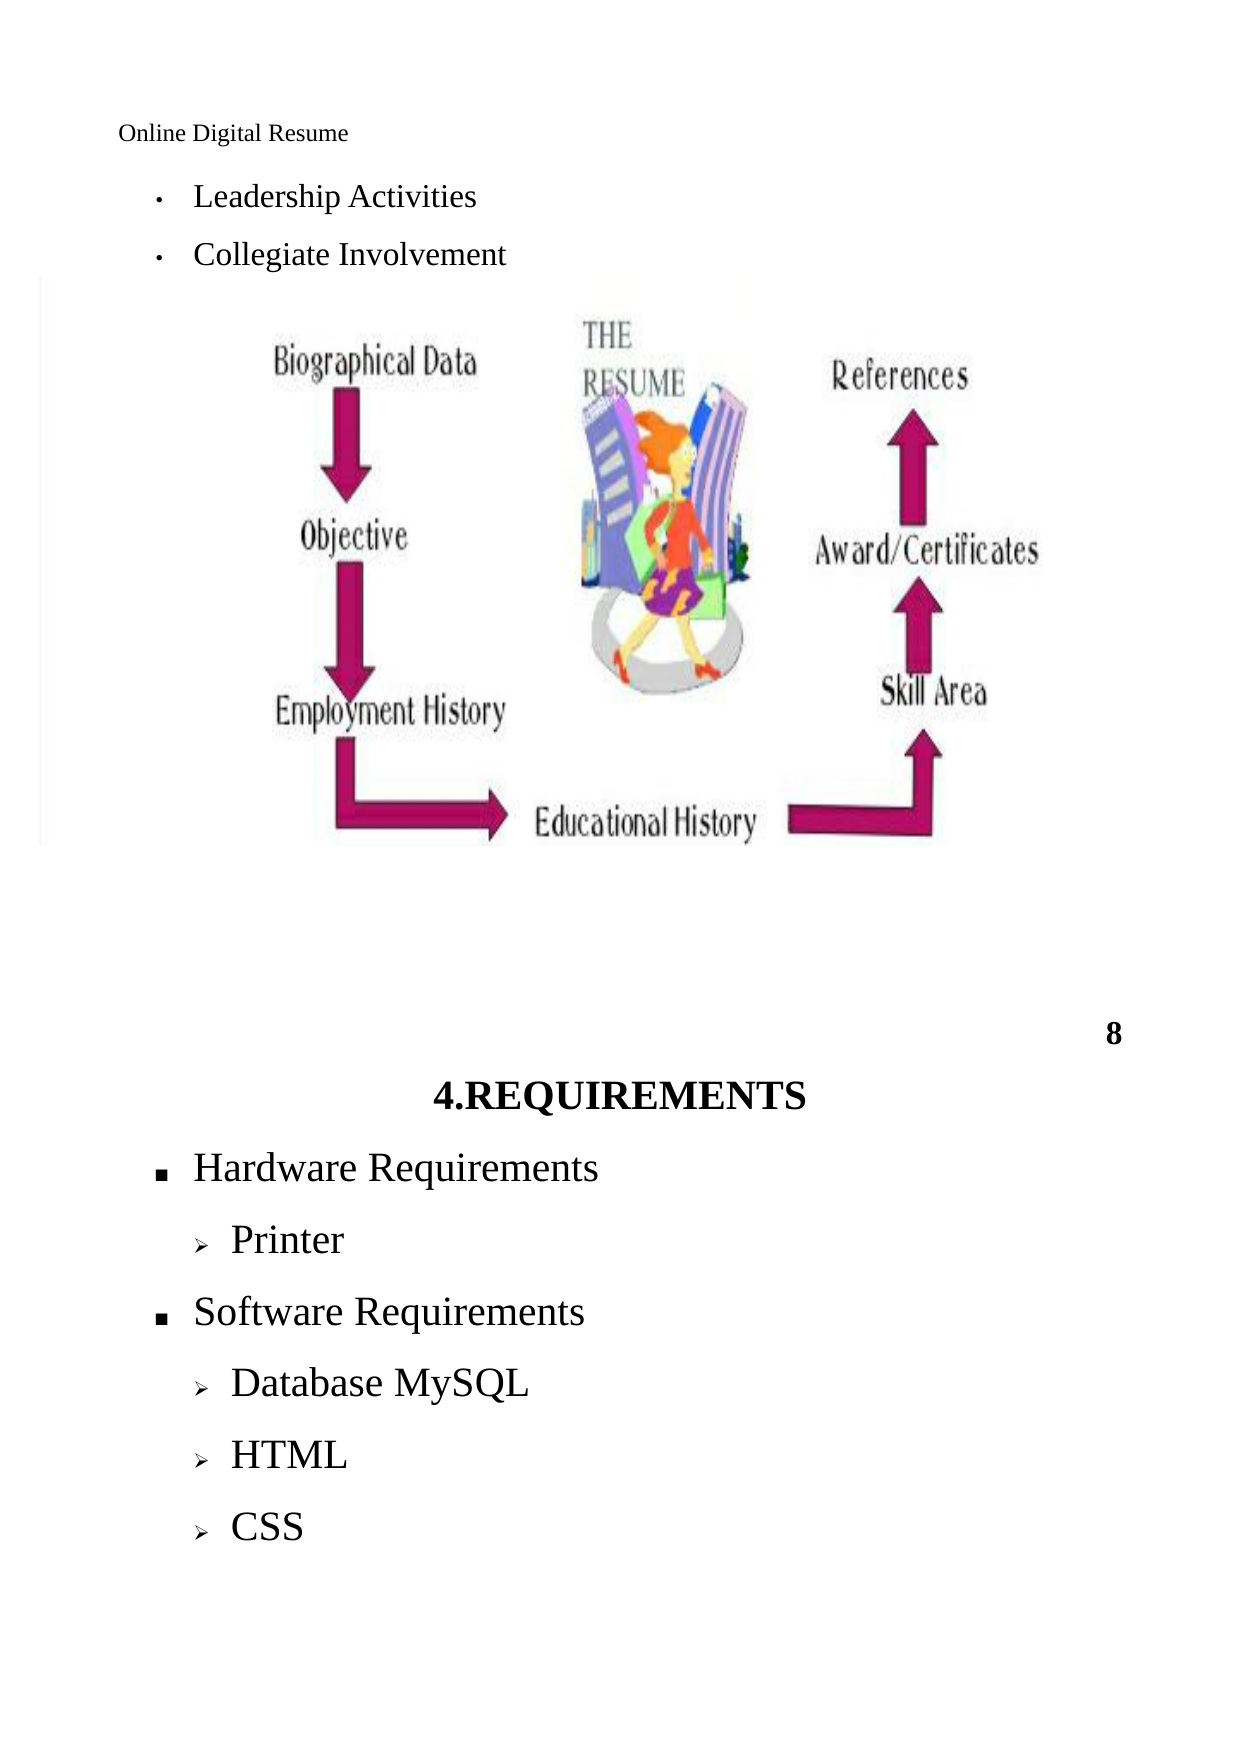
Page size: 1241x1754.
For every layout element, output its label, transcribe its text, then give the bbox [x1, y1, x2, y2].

list CSS [193, 1502, 1122, 1549]
text 4.REQUIREMENTS [118, 1070, 1122, 1118]
list HTML [193, 1430, 1122, 1478]
list Leadership Activities [156, 176, 1122, 215]
text 8 [118, 1013, 1122, 1051]
list Hardware Requirements [156, 1142, 1122, 1190]
list Collegiate Involvement [156, 234, 1122, 272]
list Printer [193, 1214, 1122, 1262]
list Database MySQL [193, 1358, 1122, 1406]
list Software Requirements [156, 1286, 1122, 1334]
picture [39, 276, 1222, 846]
